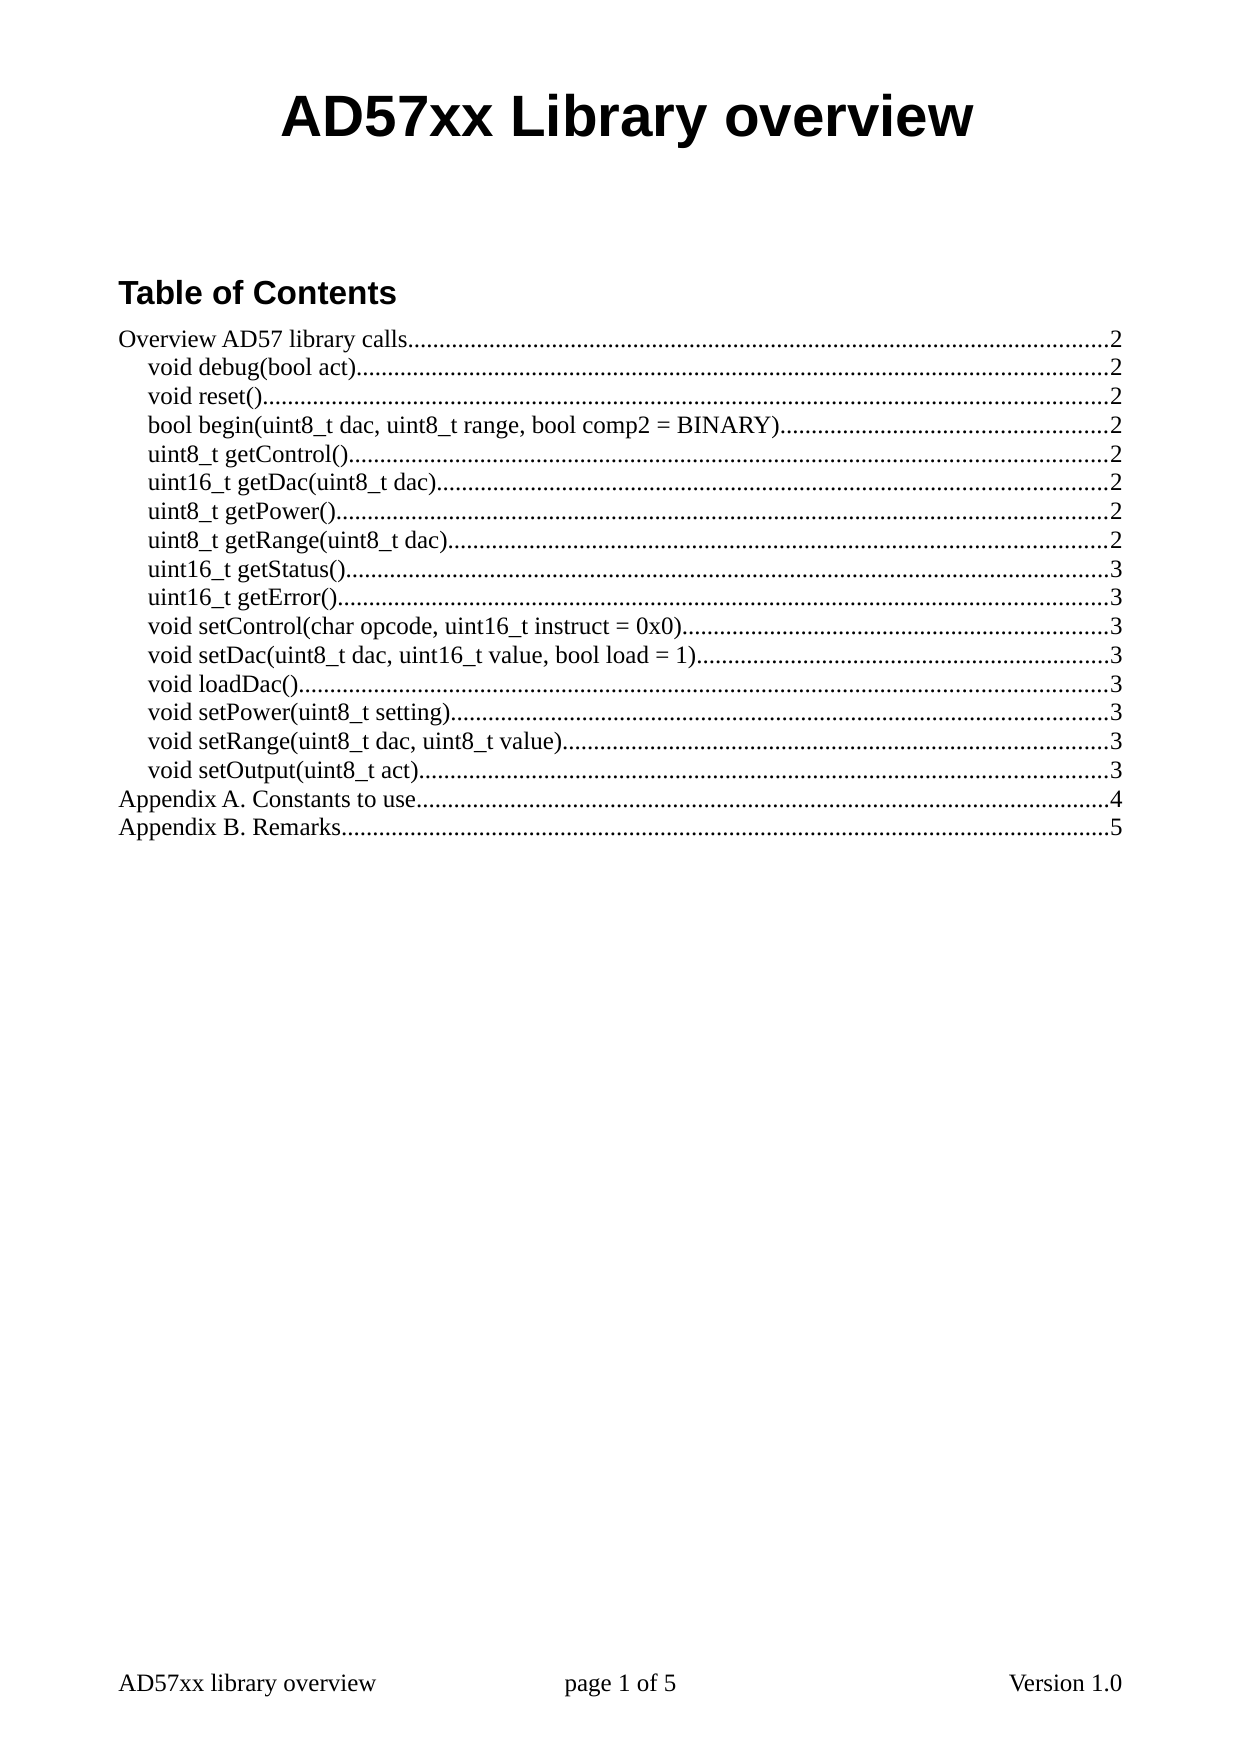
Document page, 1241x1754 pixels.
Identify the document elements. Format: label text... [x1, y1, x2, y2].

text void debug(bool act) 2 [148, 352, 1122, 381]
text Appendix A. Constants to use 4 [118, 784, 1122, 812]
text Appendix B. Remarks 5 [118, 812, 1122, 841]
text void setRange(uint8_t dac, uint8_t value) 3 [148, 726, 1122, 755]
text uint16_t getStatus() 3 [148, 554, 1122, 582]
text uint16_t getError() 3 [148, 582, 1122, 611]
text void setOutput(uint8_t act) 3 [148, 755, 1122, 784]
text bool begin(uint8_t dac, uint8_t range, bool comp2 = BINARY) 2 [148, 410, 1122, 439]
text void setPower(uint8_t setting) 3 [148, 697, 1122, 726]
text void setDac(uint8_t dac, uint16_t value, bool load = 1) 3 [148, 640, 1122, 669]
text uint8_t getPower() 2 [148, 496, 1122, 525]
text void setControl(char opcode, uint16_t instruct = 0x0) 3 [148, 611, 1122, 640]
title AD57xx Library overview [118, 82, 1122, 149]
text uint8_t getRange(uint8_t dac) 2 [148, 525, 1122, 554]
subtitle Table of Contents [118, 273, 1122, 311]
text uint16_t getDac(uint8_t dac) 2 [148, 467, 1122, 496]
text uint8_t getControl() 2 [148, 439, 1122, 467]
text Overview AD57 library calls. 2 [118, 324, 1122, 352]
text void reset() 2 [148, 381, 1122, 410]
text void loadDac() 3 [148, 669, 1122, 697]
